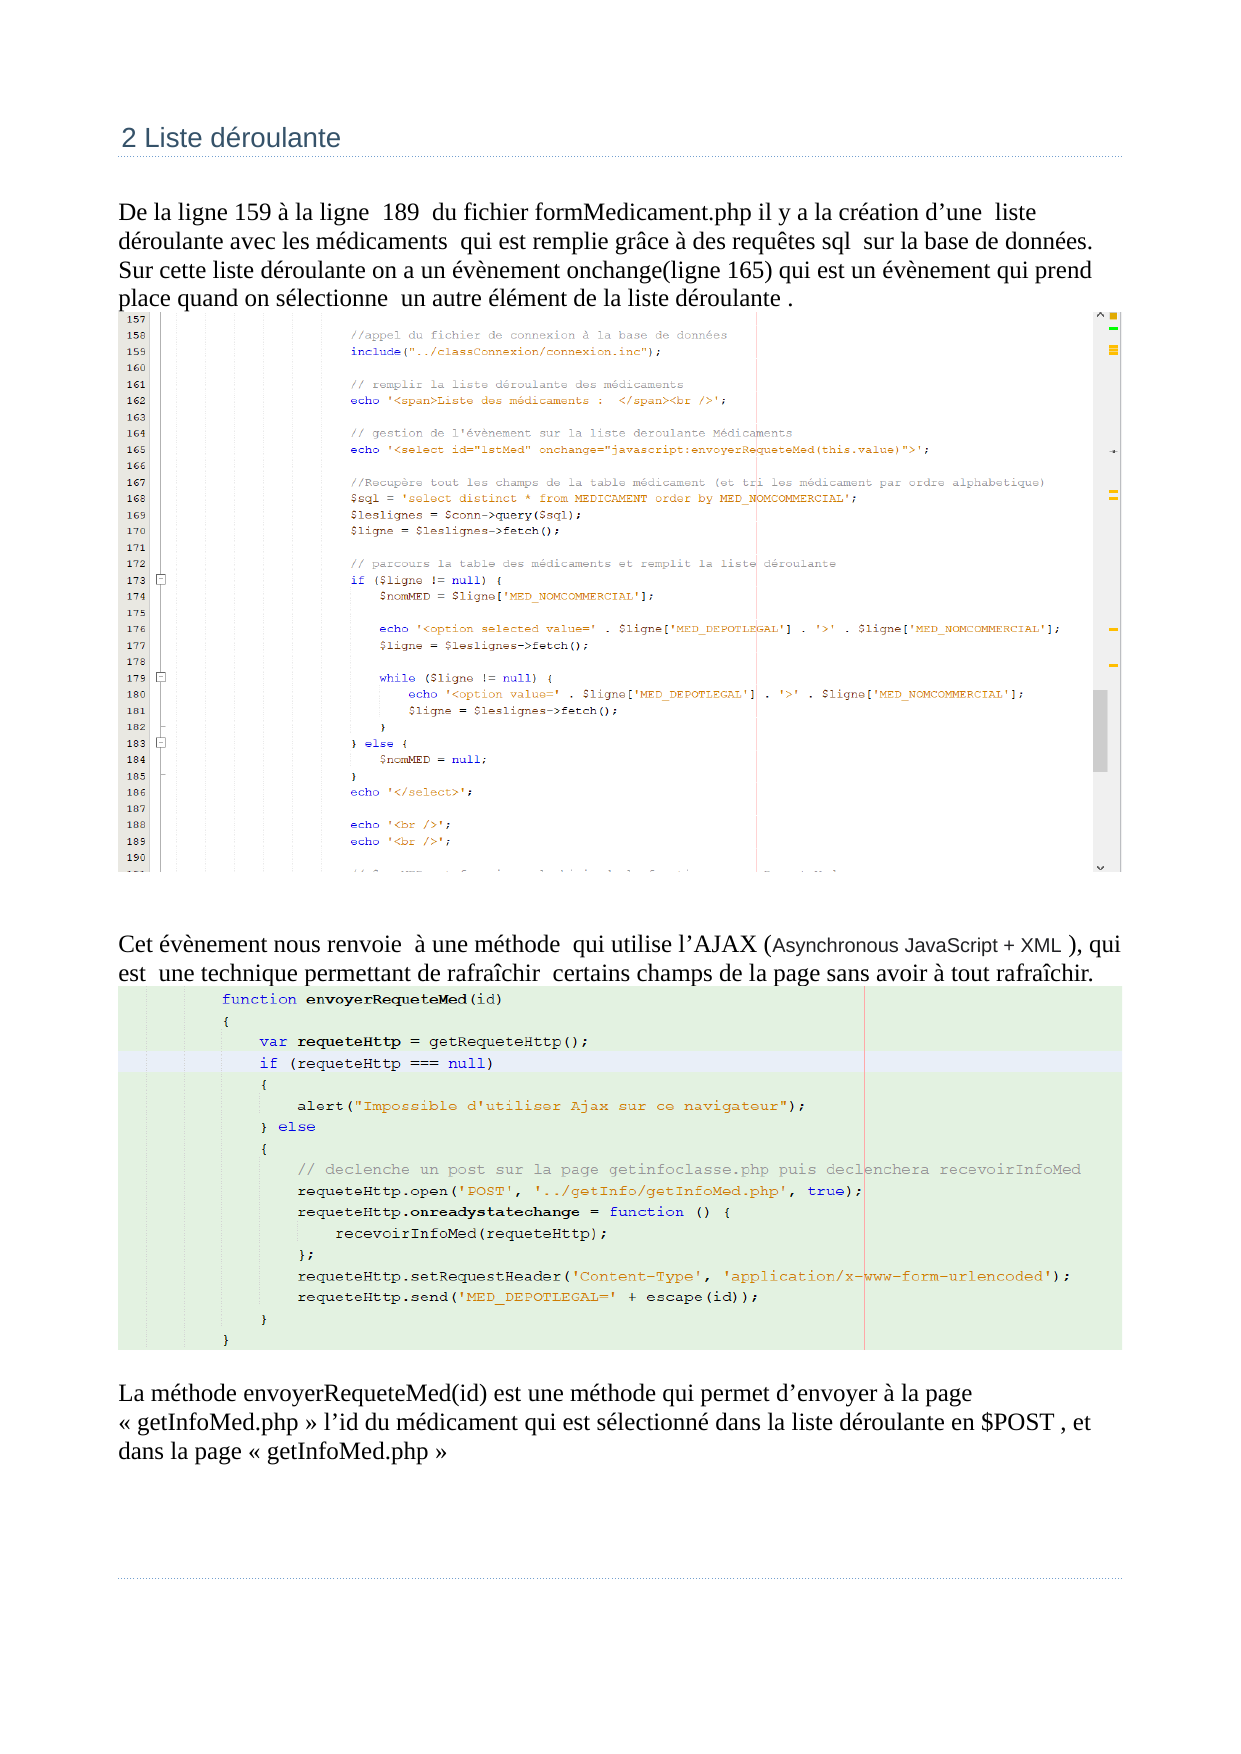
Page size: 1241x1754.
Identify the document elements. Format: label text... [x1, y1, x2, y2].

picture [118, 986, 1123, 1350]
text Cet évènement nous renvoie à une méthode qui utilise l’AJAX (Asynchronous JavaScript + XML ), qui est une technique permettant de rafraîchir certains champs de la page sans avoir à tout rafraîchir. [118, 929, 1122, 986]
text De la ligne 159 à la ligne 189 du fichier formMedicament.php il y a la création d’une liste déroulante avec les médicaments qui est remplie grâce à des requêtes sql sur la base de données. Sur cette liste déroulante on a un évènement onchange(ligne 165) qui est un évènement qui prend place quand on sélectionne un autre élément de la liste déroulante . [118, 197, 1122, 312]
picture [118, 312, 1123, 872]
text La méthode envoyerRequeteMed(id) est une méthode qui permet d’envoyer à la page « getInfoMed.php » l’id du médicament qui est sélectionné dans la liste déroulante en $POST , et dans la page « getInfoMed.php » [118, 1378, 1122, 1464]
subtitle 2 Liste déroulante [118, 118, 1122, 156]
